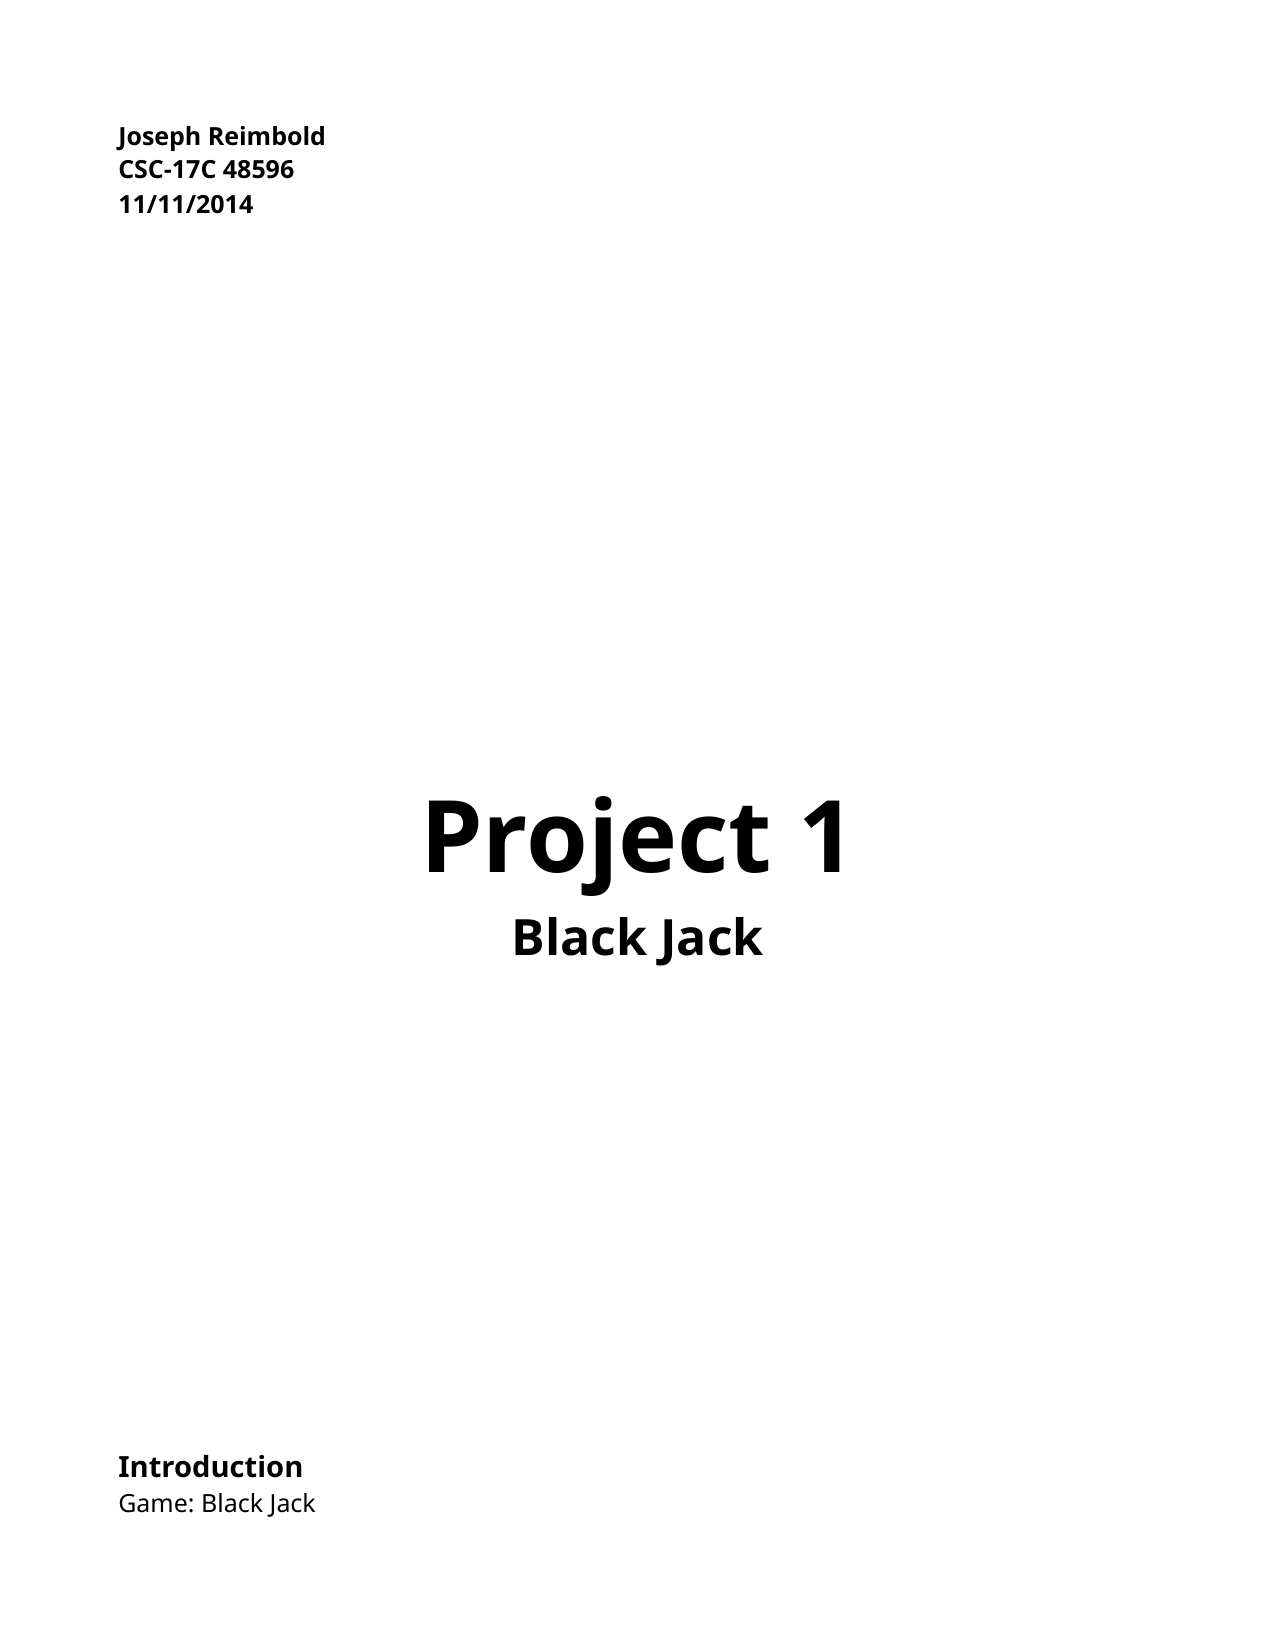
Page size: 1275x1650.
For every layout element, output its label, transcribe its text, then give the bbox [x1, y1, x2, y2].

text Introduction [118, 1446, 1157, 1486]
text 11/11/2014 [118, 186, 1157, 220]
text CSC-17C 48596 [118, 152, 1157, 186]
text Game: Black Jack [118, 1486, 1157, 1520]
text Project 1 [118, 765, 1157, 902]
text Joseph Reimbold [118, 118, 1157, 152]
text Black Jack [118, 902, 1157, 970]
